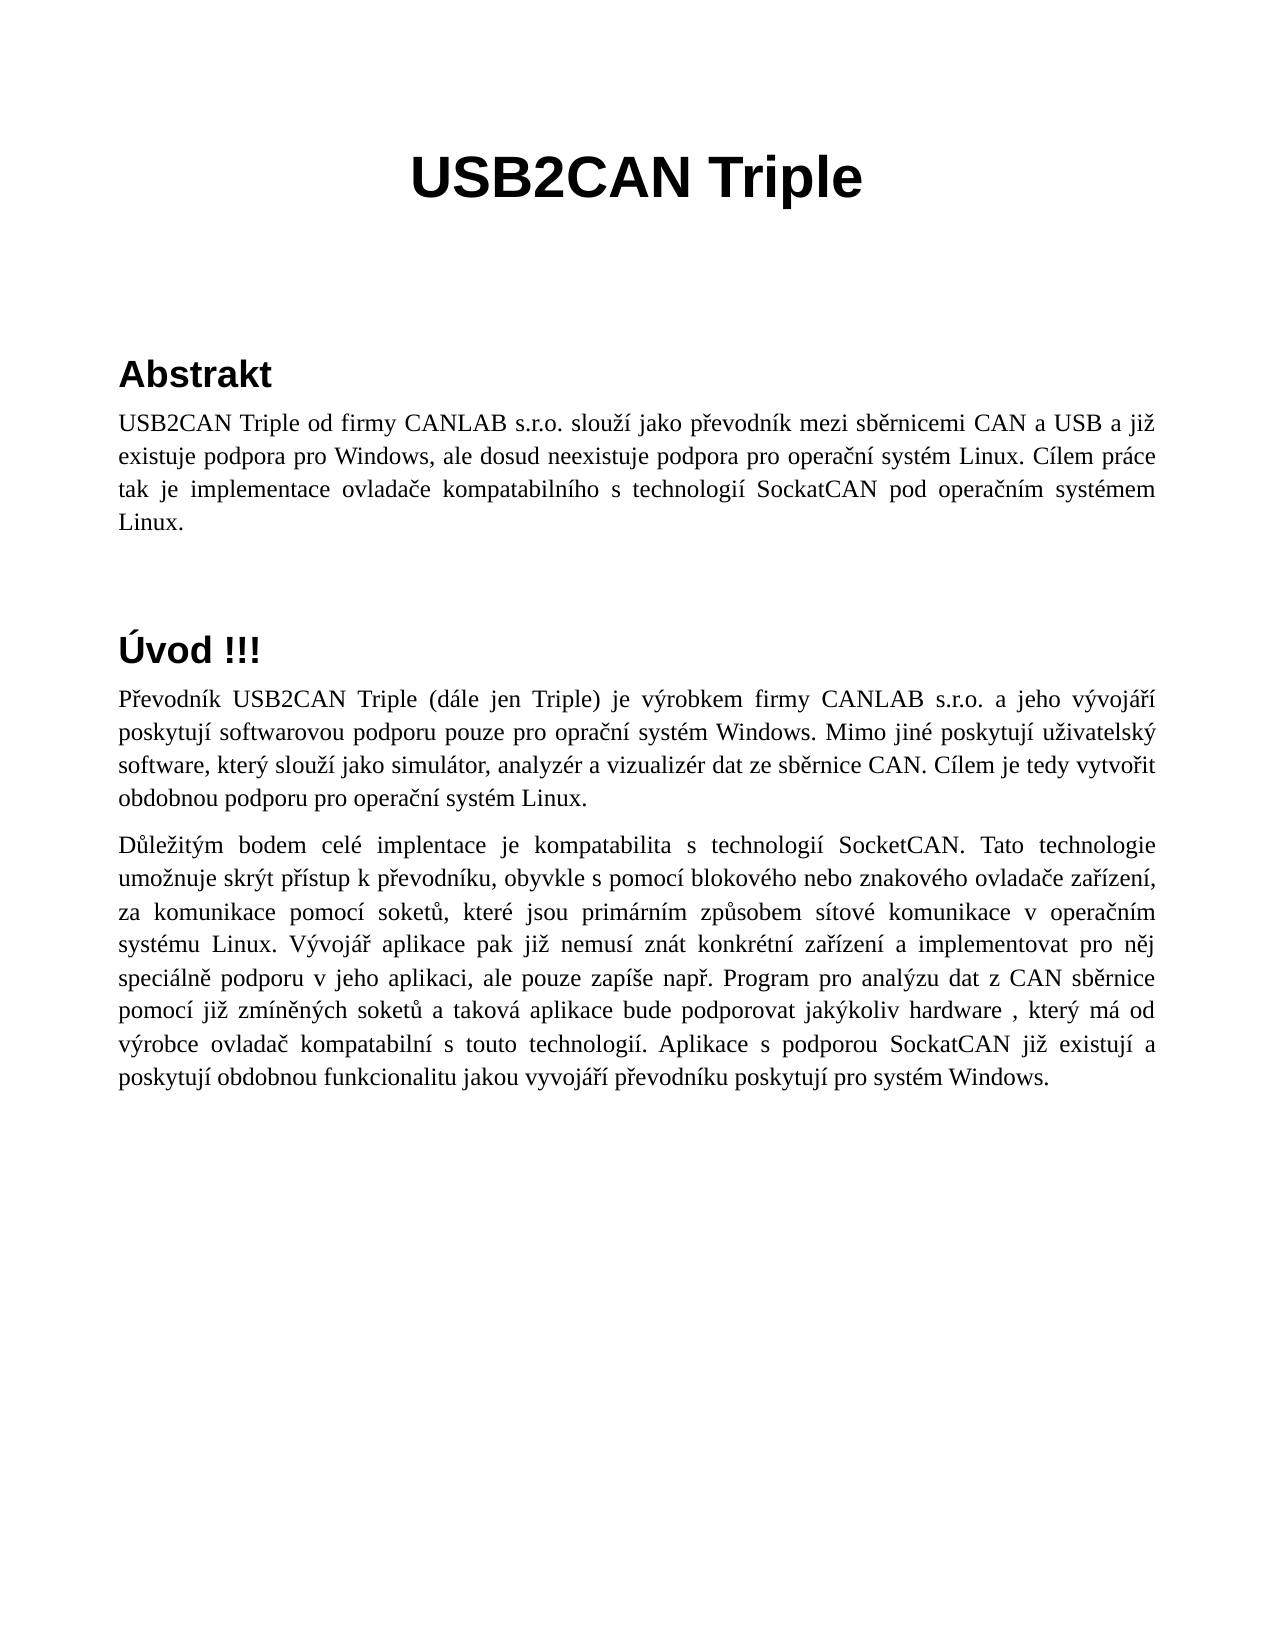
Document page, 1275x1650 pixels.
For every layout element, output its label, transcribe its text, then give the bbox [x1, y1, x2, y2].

text USB2CAN Triple od firmy CANLAB s.r.o. slouží jako převodník mezi sběrnicemi CAN a USB a již existuje podpora pro Windows, ale dosud neexistuje podpora pro operační systém Linux. Cílem práce tak je implementace ovladače kompatabilního s technologií SockatCAN pod operačním systémem Linux. [118, 408, 1157, 536]
text Důležitým bodem celé implentace je kompatabilita s technologií SocketCAN. Tato technologie umožnuje skrýt přístup k převodníku, obyvkle s pomocí blokového nebo znakového ovladače zařízení, za komunikace pomocí soketů, které jsou primárním způsobem sítové komunikace v operačním systému Linux. Vývojář aplikace pak již nemusí znát konkrétní zařízení a implementovat pro něj speciálně podporu v jeho aplikaci, ale pouze zapíše např. Program pro analýzu dat z CAN sběrnice pomocí již zmíněných soketů a taková aplikace bude podporovat jakýkoliv hardware , který má od výrobce ovladač kompatabilní s touto technologií. Aplikace s podporou SockatCAN již existují a poskytují obdobnou funkcionalitu jakou vyvojáří převodníku poskytují pro systém Windows. [118, 831, 1157, 1090]
subtitle Úvod !!! [118, 628, 1157, 671]
text Převodník USB2CAN Triple (dále jen Triple) je výrobkem firmy CANLAB s.r.o. a jeho vývojáří poskytují softwarovou podporu pouze pro oprační systém Windows. Mimo jiné poskytují uživatelský software, který slouží jako simulátor, analyzér a vizualizér dat ze sběrnice CAN. Cílem je tedy vytvořit obdobnou podporu pro operační systém Linux. [118, 684, 1157, 812]
title USB2CAN Triple [118, 143, 1157, 210]
subtitle Abstrakt [118, 352, 1157, 396]
